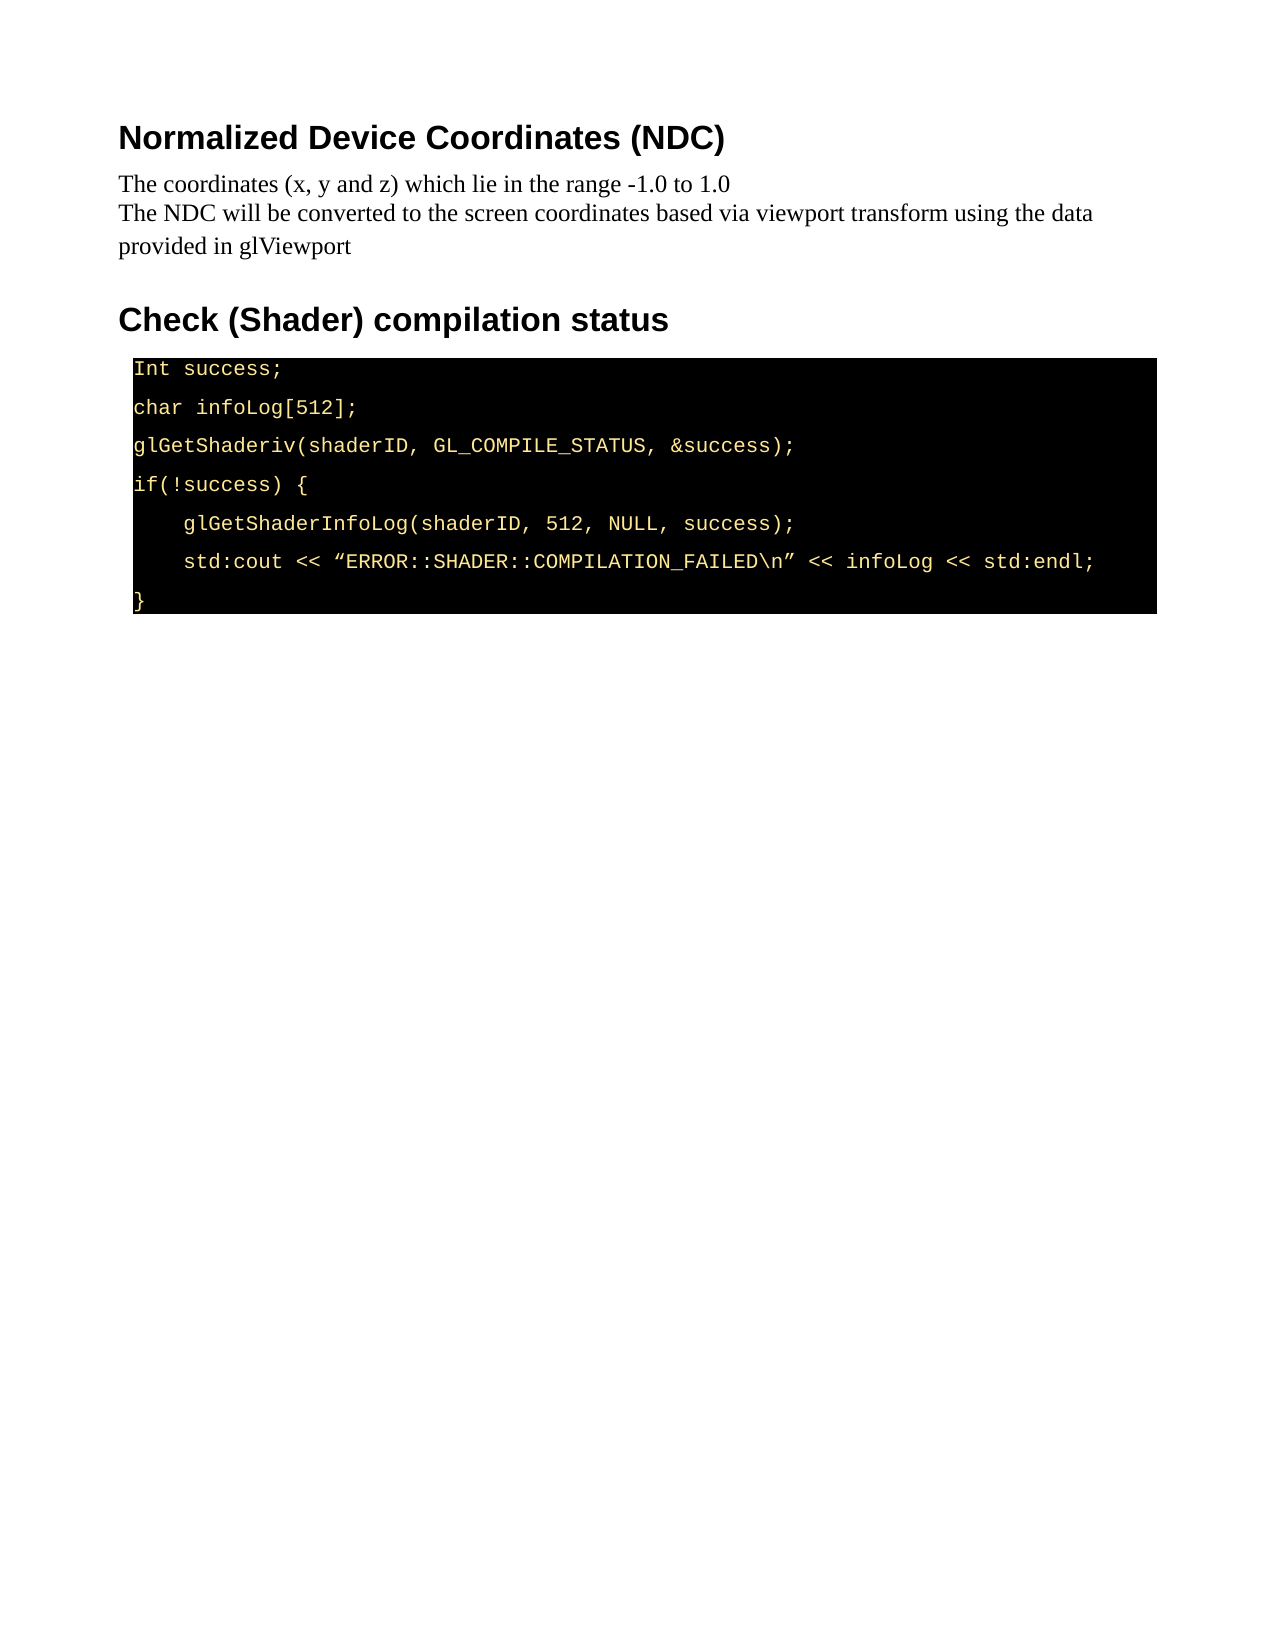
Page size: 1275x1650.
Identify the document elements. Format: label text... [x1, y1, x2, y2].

text char infoLog[512]; [133, 397, 1157, 420]
text Int success; [133, 358, 1157, 382]
text The coordinates (x, y and z) which lie in the range -1.0 to 1.0 [118, 169, 1157, 198]
text glGetShaderInfoLog(shaderID, 512, NULL, success); [133, 513, 1157, 536]
subtitle Normalized Device Coordinates (NDC) [118, 118, 1157, 157]
text glGetShaderiv(shaderID, GL_COMPILE_STATUS, &success); [133, 435, 1157, 459]
text if(!success) { [133, 474, 1157, 498]
text std:cout << “ERROR::SHADER::COMPILATION_FAILED\n” << infoLog << std:endl; [133, 551, 1157, 575]
text } [133, 590, 1157, 614]
subtitle Check (Shader) compilation status [118, 299, 1157, 338]
text The NDC will be converted to the screen coordinates based via viewport transform using the data provided in glViewport [118, 198, 1157, 260]
